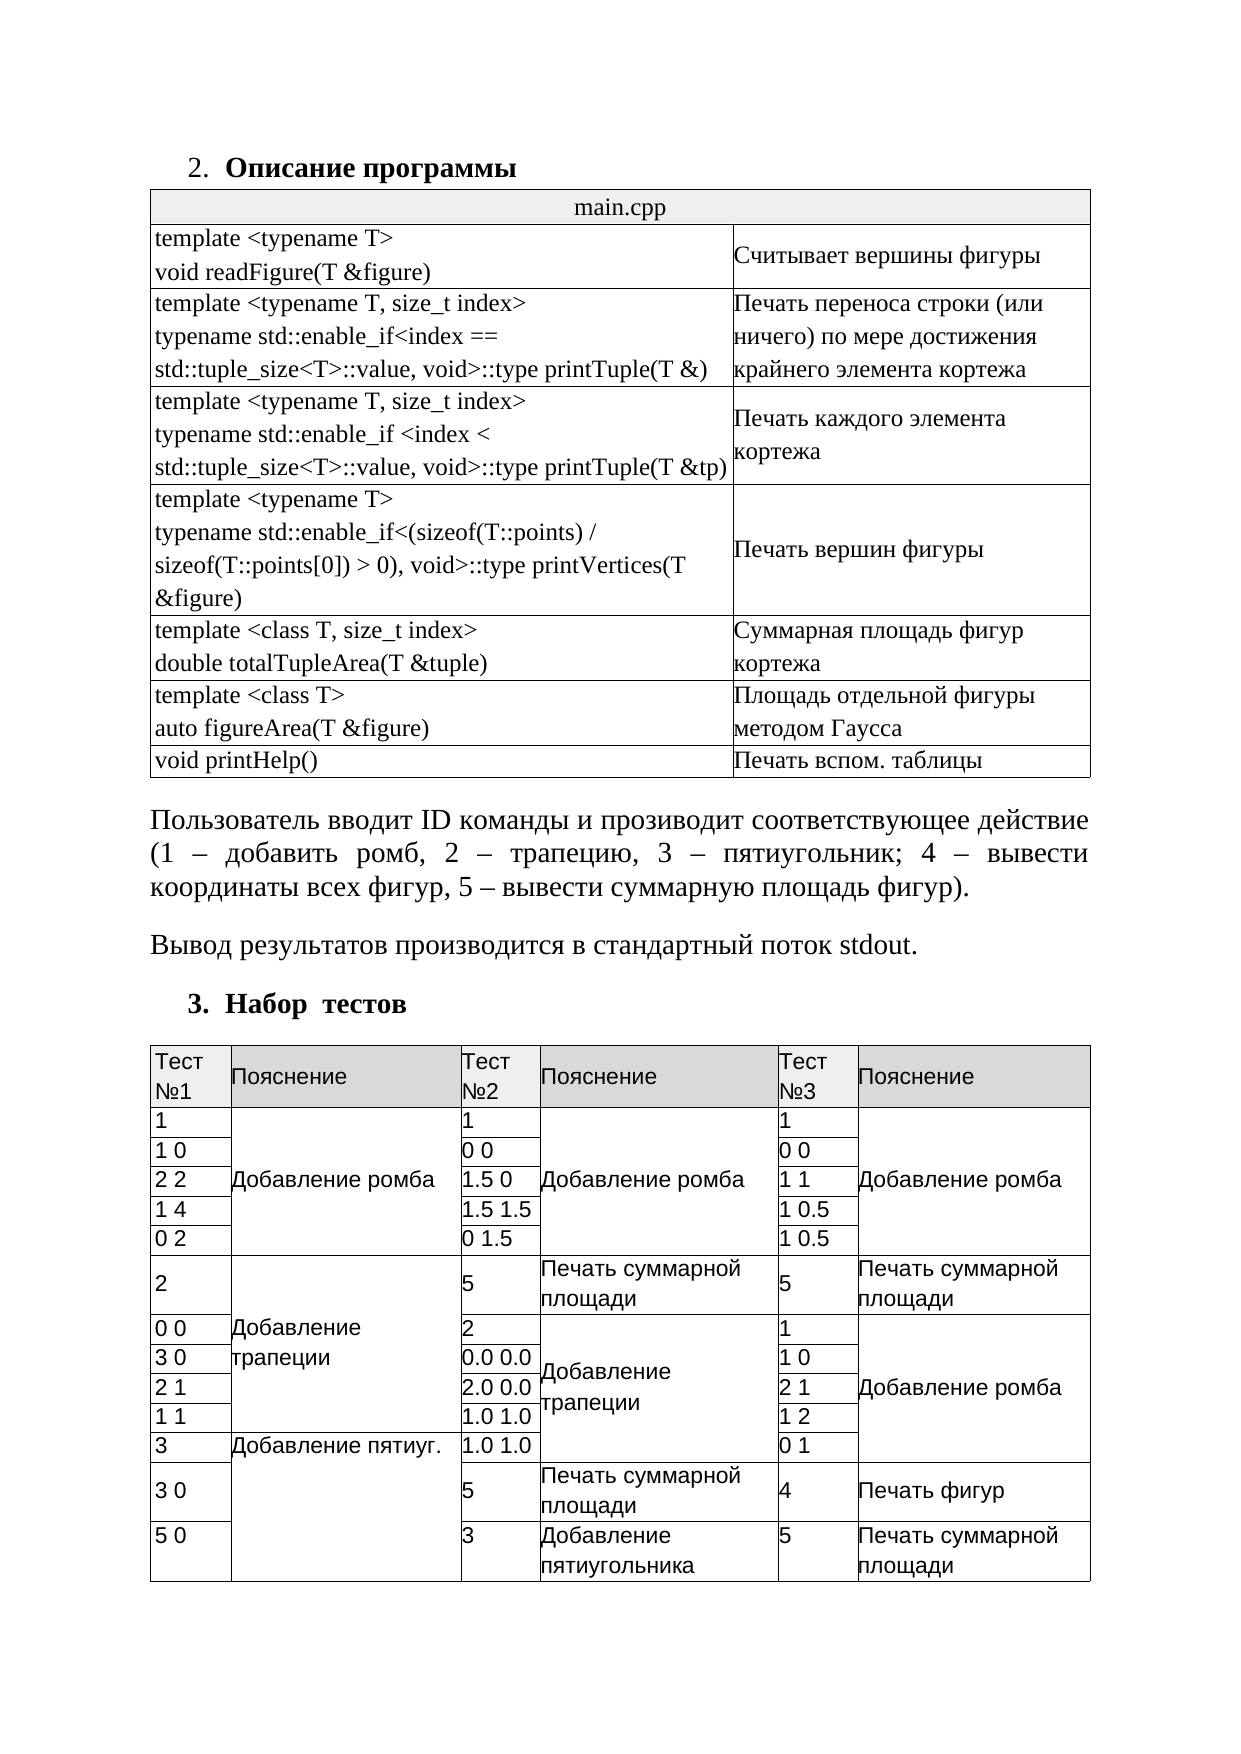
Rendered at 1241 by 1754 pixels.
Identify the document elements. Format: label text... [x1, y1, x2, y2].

table_cell Печать суммарной площади [541, 1463, 778, 1521]
table_cell Добавление пятиуг. [232, 1433, 461, 1581]
table_cell 3 0 [151, 1345, 231, 1373]
list Вывод результатов производится в стандартный поток stdout. [150, 927, 1090, 961]
table_cell 1.0 1.0 [462, 1404, 540, 1432]
table_cell Считывает вершины фигуры [734, 225, 1090, 288]
table_cell Площадь отдельной фигуры методом Гаусса [734, 681, 1090, 745]
table_cell 0.0 0.0 [462, 1345, 540, 1373]
table_cell 0 1.5 [462, 1226, 540, 1255]
table_cell 0 2 [151, 1226, 231, 1255]
table_cell template <class T> auto figureArea(T &figure) [151, 681, 733, 745]
table_cell Печать фигур [859, 1463, 1090, 1521]
list Описание программы [187, 150, 1090, 183]
table_cell 1 4 [151, 1197, 231, 1225]
table_cell 2 1 [779, 1374, 858, 1403]
table_cell 1.5 0 [462, 1167, 540, 1196]
table_cell template <typename T> typename std::enable_if<(sizeof(T::points) / sizeof(T::points[0]) > 0), void>::type printVertices(T &figure) [151, 485, 733, 615]
table_cell 1 [779, 1315, 858, 1344]
table_cell 2 [462, 1315, 540, 1344]
table_cell 5 0 [151, 1522, 231, 1581]
table_cell 3 [462, 1522, 540, 1581]
table_cell 0 1 [779, 1433, 858, 1462]
table_cell 1 [151, 1108, 231, 1137]
table_header Тест №3 [779, 1046, 858, 1107]
table_cell 2 [151, 1256, 231, 1314]
table_cell 0 0 [151, 1315, 231, 1344]
table_cell Печать вспом. таблицы [734, 746, 1090, 777]
table_cell Добавление трапеции [541, 1315, 778, 1462]
table_cell 5 [462, 1256, 540, 1314]
table_cell void printHelp() [151, 746, 733, 777]
table_cell Печать переноса строки (или ничего) по мере достижения крайнего элемента кортежа [734, 289, 1090, 386]
table_cell template <typename T> void readFigure(T &figure) [151, 225, 733, 288]
table_cell 3 0 [151, 1463, 231, 1521]
table_cell 2 1 [151, 1374, 231, 1403]
table_cell Печать суммарной площади [859, 1256, 1090, 1314]
table_cell 4 [779, 1463, 858, 1521]
table_cell 1.0 1.0 [462, 1433, 540, 1462]
table_header Тест №1 [151, 1046, 231, 1107]
table_cell 1 0.5 [779, 1197, 858, 1225]
table_header Пояснение [859, 1046, 1090, 1107]
table_header main.cpp [151, 190, 1090, 223]
table_cell 3 [151, 1433, 231, 1462]
table_cell 5 [779, 1522, 858, 1581]
list Набор тестов [187, 986, 1090, 1019]
table_cell 1 2 [779, 1404, 858, 1432]
table_cell template <typename T, size_t index> typename std::enable_if<index == std::tuple_size<T>::value, void>::type printTuple(T &) [151, 289, 733, 386]
table_cell Суммарная площадь фигур кортежа [734, 616, 1090, 680]
table_cell Добавление ромба [859, 1108, 1090, 1255]
table_cell 1 0 [151, 1138, 231, 1166]
table_cell template <class T, size_t index> double totalTupleArea(T &tuple) [151, 616, 733, 680]
table_cell 0 0 [462, 1138, 540, 1166]
list Пользователь вводит ID команды и прозиводит соответствующее действие (1 – добавить ромб, 2 – трапецию, 3 – пятиугольник; 4 – вывести координаты всех фигур, 5 – вывести суммарную площадь фигур). [150, 802, 1090, 902]
table_cell Добавление пятиугольника [541, 1522, 778, 1581]
table_header Тест №2 [462, 1046, 540, 1107]
table_cell 5 [779, 1256, 858, 1314]
table_cell Добавление трапеции [232, 1256, 461, 1432]
table_cell 1 0 [779, 1345, 858, 1373]
table_cell Печать каждого элемента кортежа [734, 387, 1090, 484]
table_header Пояснение [541, 1046, 778, 1107]
table_cell 5 [462, 1463, 540, 1521]
table_cell 2 2 [151, 1167, 231, 1196]
table_cell Печать суммарной площади [541, 1256, 778, 1314]
table_cell 1 0.5 [779, 1226, 858, 1255]
table_cell 0 0 [779, 1138, 858, 1166]
table_cell Печать вершин фигуры [734, 485, 1090, 615]
table_cell Добавление ромба [541, 1108, 778, 1255]
table_cell 1 [462, 1108, 540, 1137]
table_cell Добавление ромба [232, 1108, 461, 1255]
table_cell 1 [779, 1108, 858, 1137]
table_cell 1 1 [151, 1404, 231, 1432]
table_cell 2.0 0.0 [462, 1374, 540, 1403]
table_header Пояснение [232, 1046, 461, 1107]
table_cell template <typename T, size_t index> typename std::enable_if <index < std::tuple_size<T>::value, void>::type printTuple(T &tp) [151, 387, 733, 484]
table_cell Печать суммарной площади [859, 1522, 1090, 1581]
table_cell 1 1 [779, 1167, 858, 1196]
table_cell 1.5 1.5 [462, 1197, 540, 1225]
table_cell Добавление ромба [859, 1315, 1090, 1462]
